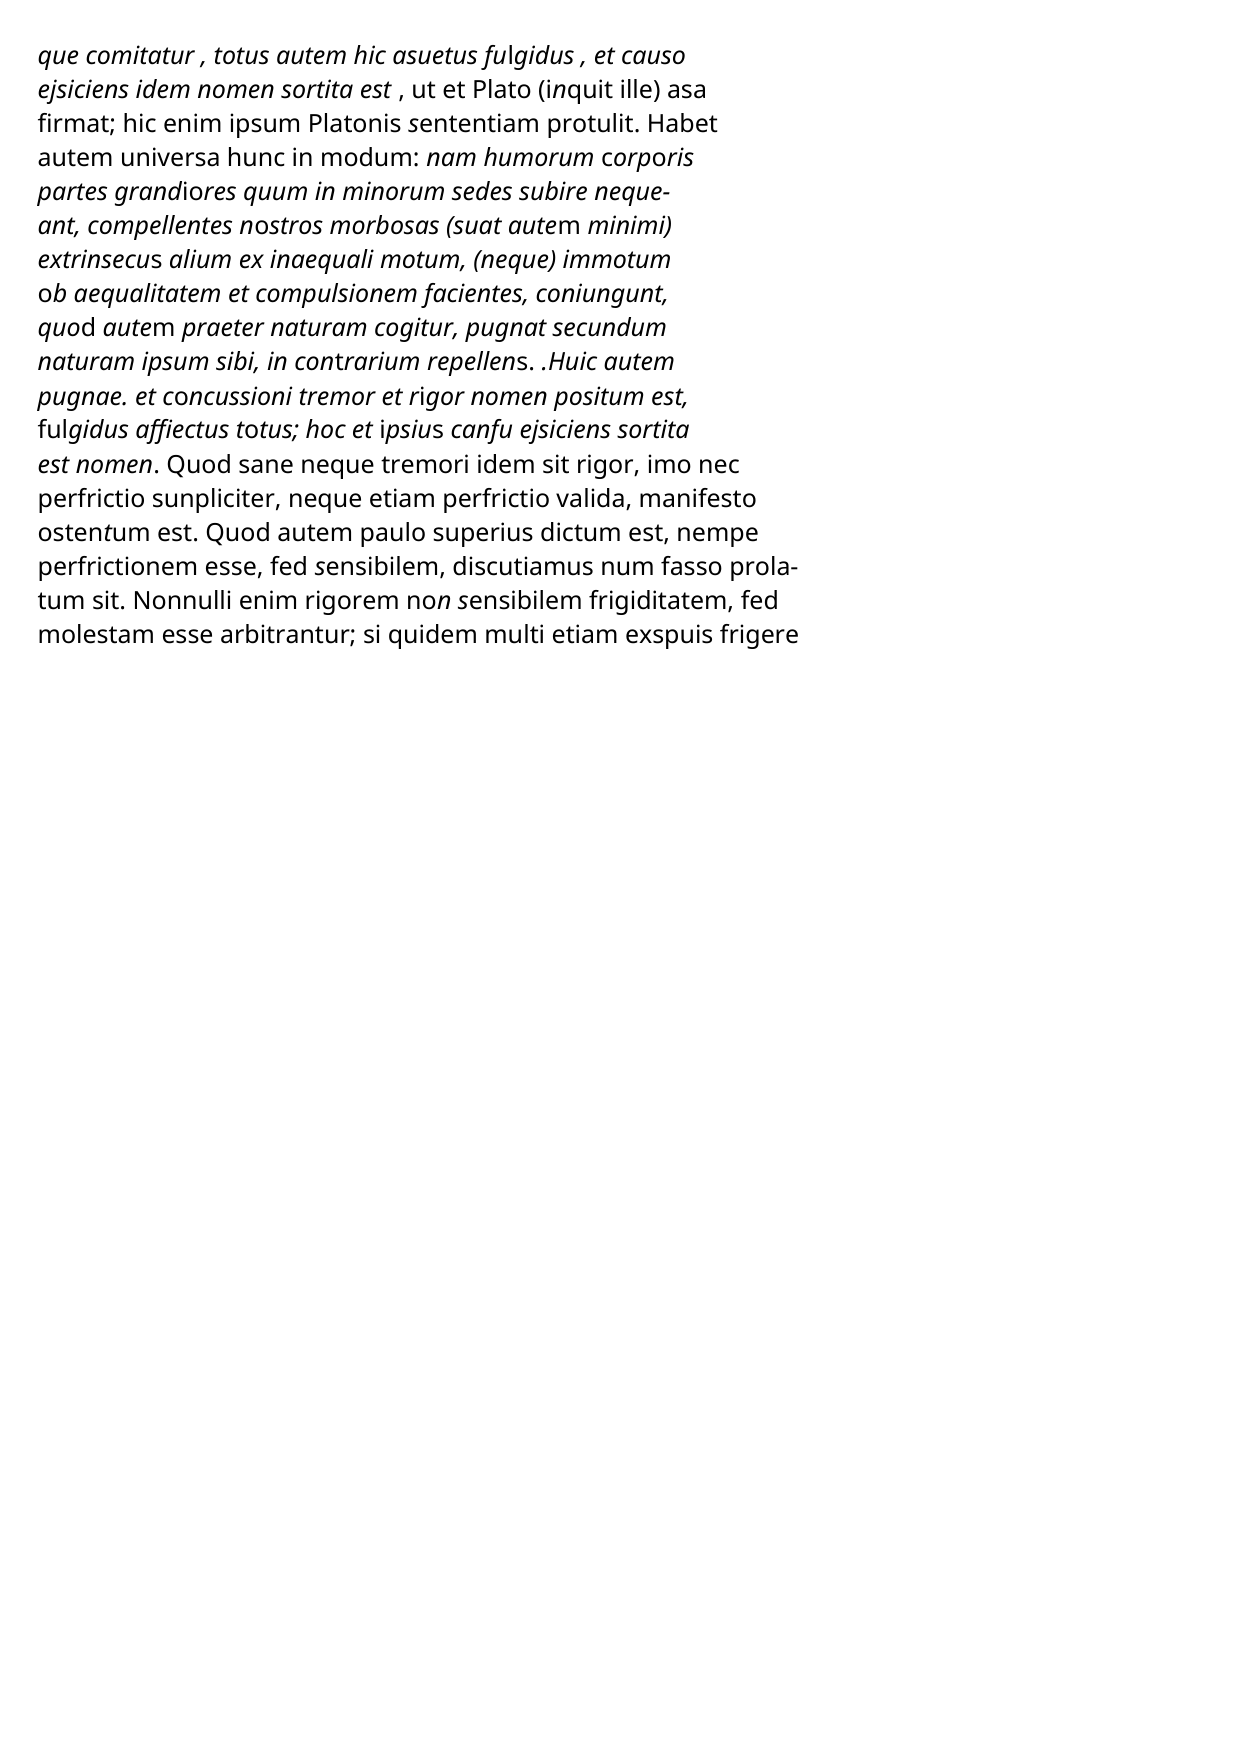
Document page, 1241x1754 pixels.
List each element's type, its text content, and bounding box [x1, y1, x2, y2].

text que comitatur , totus autem hic asuetus fulgidus , et causo ejsiciens idem nomen sortita est , ut et Plato (inquit ille) asa firmat; hic enim ipsum Platonis sententiam protulit. Habet autem universa hunc in modum: nam humorum corporis partes grandiores quum in minorum sedes subire neque- ant, compellentes nostros morbosas (suat autem minimi) extrinsecus alium ex inaequali motum, (neque) immotum ob aequalitatem et compulsionem facientes, coniungunt, quod autem praeter naturam cogitur, pugnat secundum naturam ipsum sibi, in contrarium repellens. .Huic autem pugnae. et concussioni tremor et rigor nomen positum est, fulgidus affiectus totus; hoc et ipsius canfu ejsiciens sortita est nomen. Quod sane neque tremori idem sit rigor, imo nec perfrictio sunpliciter, neque etiam perfrictio valida, manifesto ostentum est. Quod autem paulo superius dictum est, nempe perfrictionem esse, fed sensibilem, discutiamus num fasso prola- tum sit. Nonnulli enim rigorem non sensibilem frigiditatem, fed molestam esse arbitrantur; si quidem multi etiam exspuis frigere [37, 37, 1203, 651]
